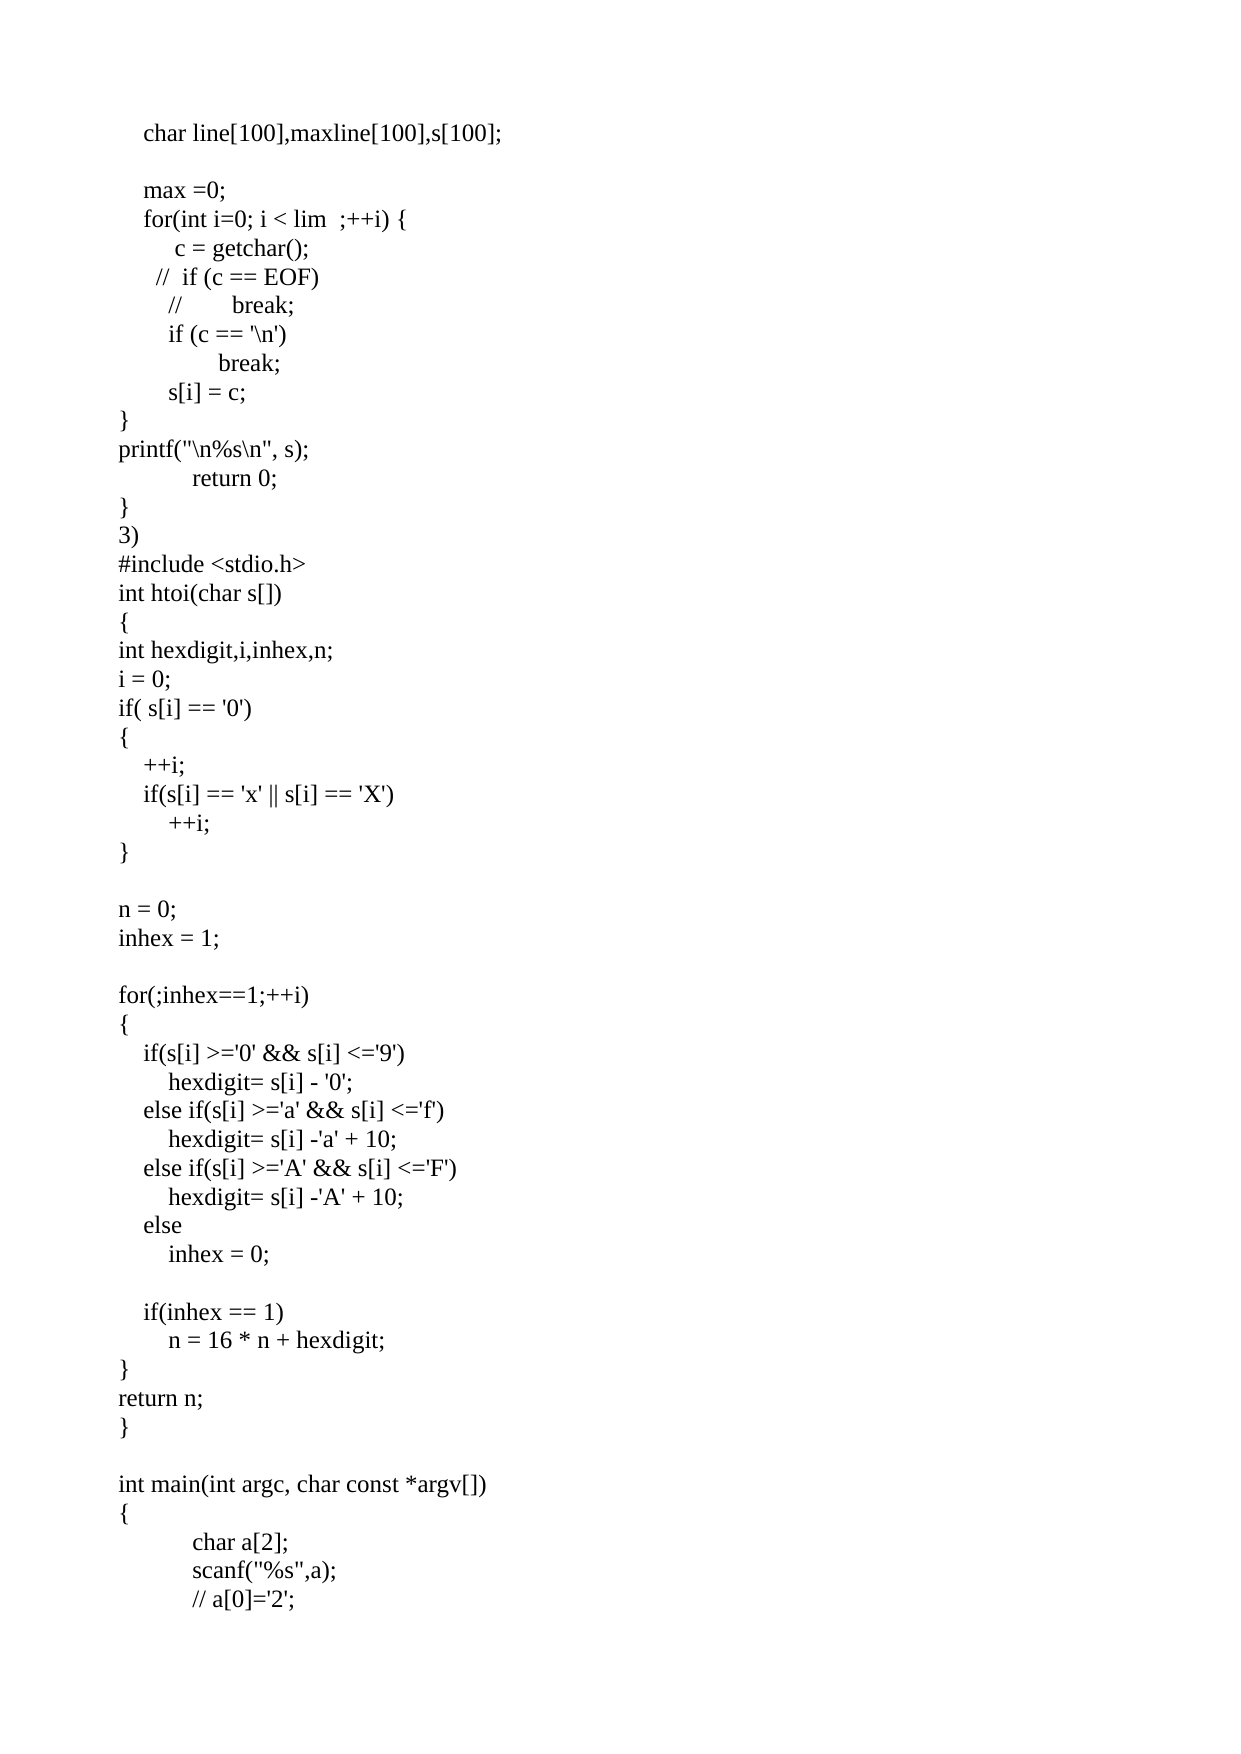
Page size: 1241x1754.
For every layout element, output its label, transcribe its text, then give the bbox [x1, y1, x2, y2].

text char line[100],maxline[100],s[100]; [118, 118, 1122, 147]
text break; [118, 348, 1122, 377]
text if(inhex == 1) [118, 1297, 1122, 1326]
text } [118, 492, 1122, 521]
text if (c == '\n') [118, 319, 1122, 348]
text if(s[i] >='0' && s[i] <='9') [118, 1038, 1122, 1067]
text if( s[i] == '0') [118, 693, 1122, 722]
text 3) [118, 521, 1122, 549]
text for(int i=0; i < lim ;++i) { [118, 204, 1122, 233]
text } [118, 1412, 1122, 1441]
text } [118, 406, 1122, 434]
text // a[0]='2'; [118, 1584, 1122, 1613]
text hexdigit= s[i] - '0'; [118, 1067, 1122, 1096]
text else [118, 1211, 1122, 1239]
text } [118, 837, 1122, 866]
text else if(s[i] >='a' && s[i] <='f') [118, 1096, 1122, 1124]
text return 0; [118, 463, 1122, 492]
text hexdigit= s[i] -'A' + 10; [118, 1182, 1122, 1211]
text return n; [118, 1383, 1122, 1412]
text { [118, 607, 1122, 636]
text ++i; [118, 751, 1122, 779]
text n = 0; [118, 894, 1122, 923]
text int hexdigit,i,inhex,n; [118, 636, 1122, 664]
text { [118, 1009, 1122, 1038]
text ++i; [118, 808, 1122, 837]
text printf("\n%s\n", s); [118, 434, 1122, 463]
text inhex = 1; [118, 923, 1122, 952]
text scanf("%s",a); [118, 1556, 1122, 1584]
text // break; [118, 291, 1122, 319]
text if(s[i] == 'x' || s[i] == 'X') [118, 779, 1122, 808]
text i = 0; [118, 664, 1122, 693]
text n = 16 * n + hexdigit; [118, 1326, 1122, 1354]
text else if(s[i] >='A' && s[i] <='F') [118, 1153, 1122, 1182]
text s[i] = c; [118, 377, 1122, 406]
text int htoi(char s[]) [118, 578, 1122, 607]
text { [118, 1498, 1122, 1527]
text for(;inhex==1;++i) [118, 981, 1122, 1009]
text max =0; [118, 176, 1122, 204]
text char a[2]; [118, 1527, 1122, 1556]
text } [118, 1354, 1122, 1383]
text { [118, 722, 1122, 751]
text int main(int argc, char const *argv[]) [118, 1469, 1122, 1498]
text inhex = 0; [118, 1239, 1122, 1268]
text c = getchar(); [118, 233, 1122, 262]
text // if (c == EOF) [118, 262, 1122, 291]
text #include <stdio.h> [118, 549, 1122, 578]
text hexdigit= s[i] -'a' + 10; [118, 1124, 1122, 1153]
